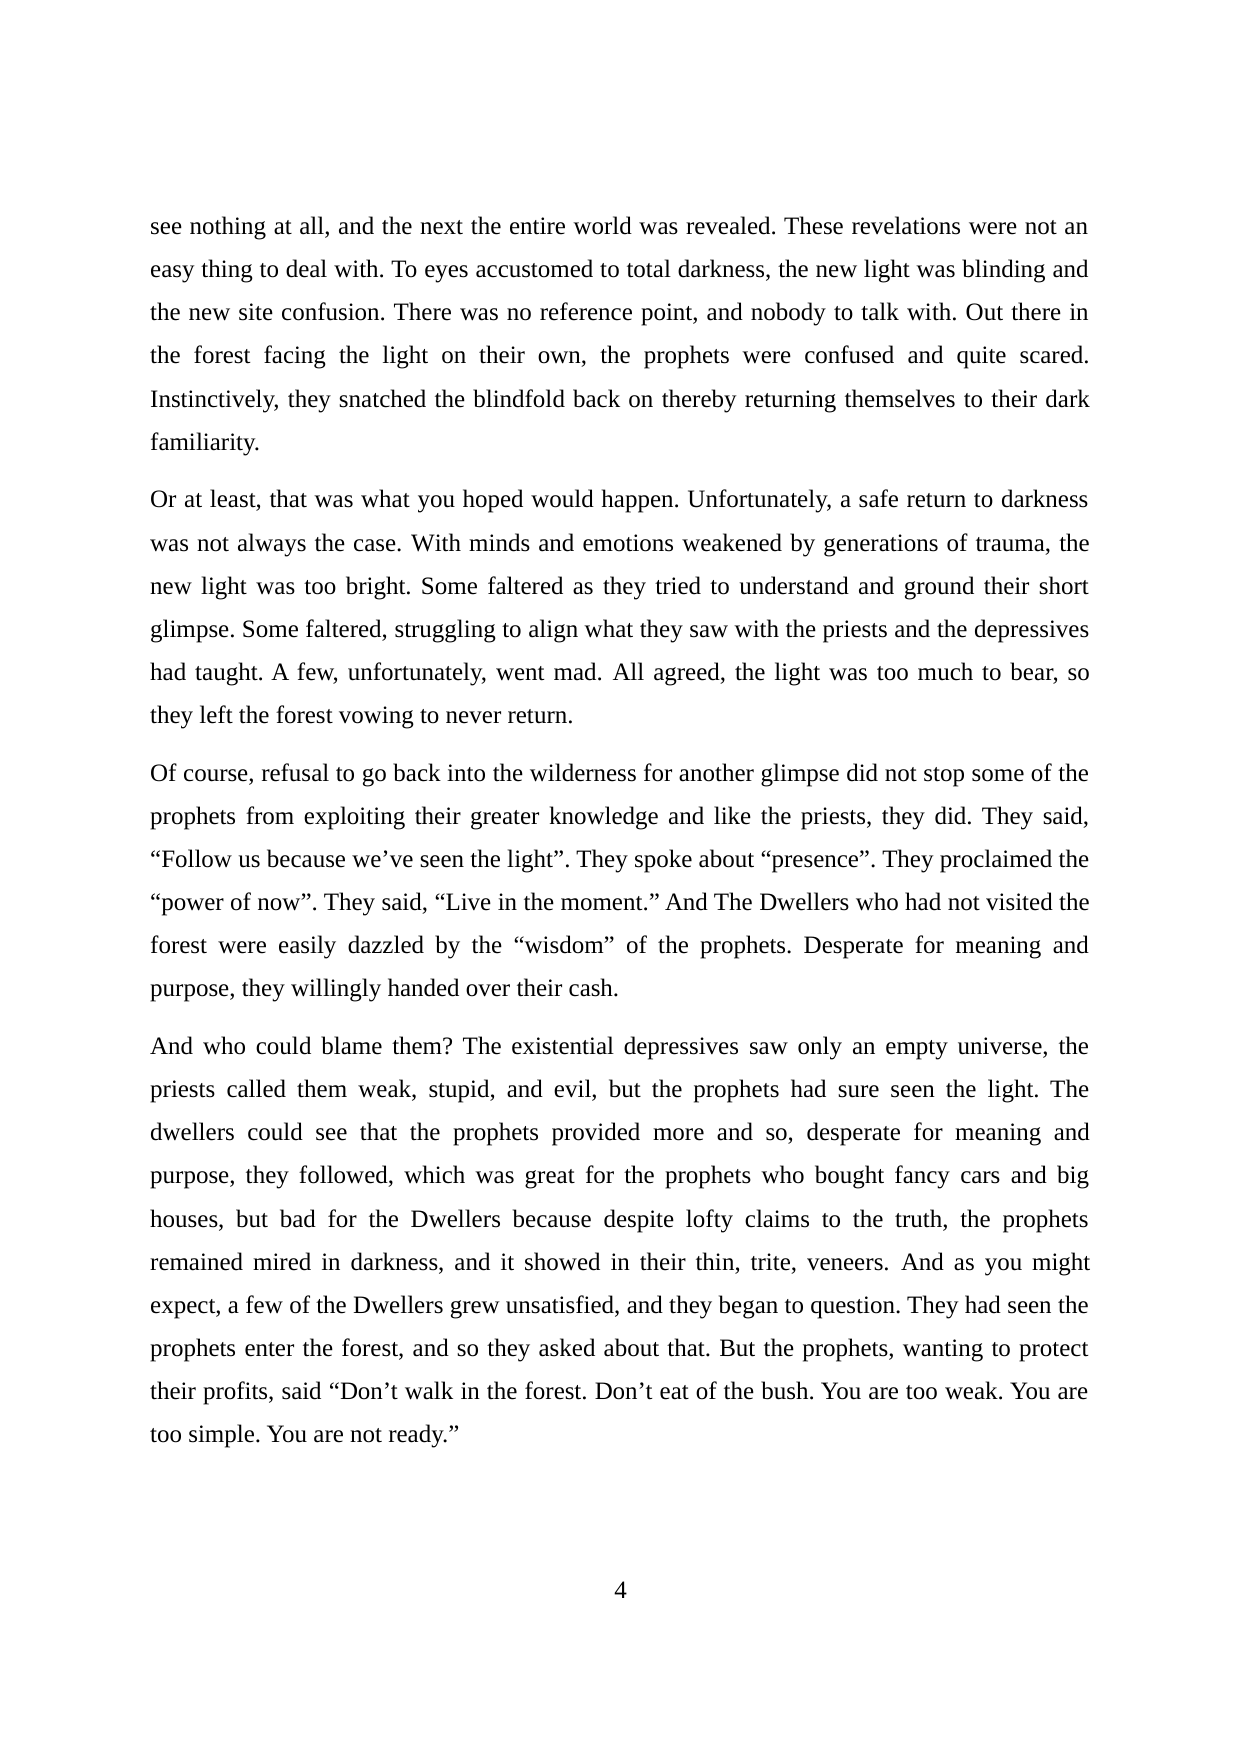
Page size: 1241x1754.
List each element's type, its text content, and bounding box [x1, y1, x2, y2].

text Or at least, that was what you hoped would happen. Unfortunately, a safe return to darkness was not always the case. With minds and emotions weakened by generations of trauma, the new light was too bright. Some faltered as they tried to understand and ground their short glimpse. Some faltered, struggling to align what they saw with the priests and the depressives had taught. A few, unfortunately, went mad. All agreed, the light was too much to bear, so they left the forest vowing to never return. [150, 484, 1091, 729]
text see nothing at all, and the next the entire world was revealed. These revelations were not an easy thing to deal with. To eyes accustomed to total darkness, the new light was blinding and the new site confusion. There was no reference point, and nobody to talk with. Out there in the forest facing the light on their own, the prophets were confused and quite scared. Instinctively, they snatched the blindfold back on thereby returning themselves to their dark familiarity. [150, 211, 1091, 456]
text Of course, refusal to go back into the wilderness for another glimpse did not stop some of the prophets from exploiting their greater knowledge and like the priests, they did. They said, “Follow us because we’ve seen the light”. They spoke about “presence”. They proclaimed the “power of now”. They said, “Live in the moment.” And The Dwellers who had not visited the forest were easily dazzled by the “wisdom” of the prophets. Desperate for meaning and purpose, they willingly handed over their cash. [150, 758, 1091, 1002]
text And who could blame them? The existential depressives saw only an empty universe, the priests called them weak, stupid, and evil, but the prophets had sure seen the light. The dwellers could see that the prophets provided more and so, desperate for meaning and purpose, they followed, which was great for the prophets who bought fancy cars and big houses, but bad for the Dwellers because despite lofty claims to the truth, the prophets remained mired in darkness, and it showed in their thin, trite, veneers. And as you might expect, a few of the Dwellers grew unsatisfied, and they began to question. They had seen the prophets enter the forest, and so they asked about that. But the prophets, wanting to protect their profits, said “Don’t walk in the forest. Don’t eat of the bush. You are too weak. You are too simple. You are not ready.” [150, 1031, 1091, 1448]
